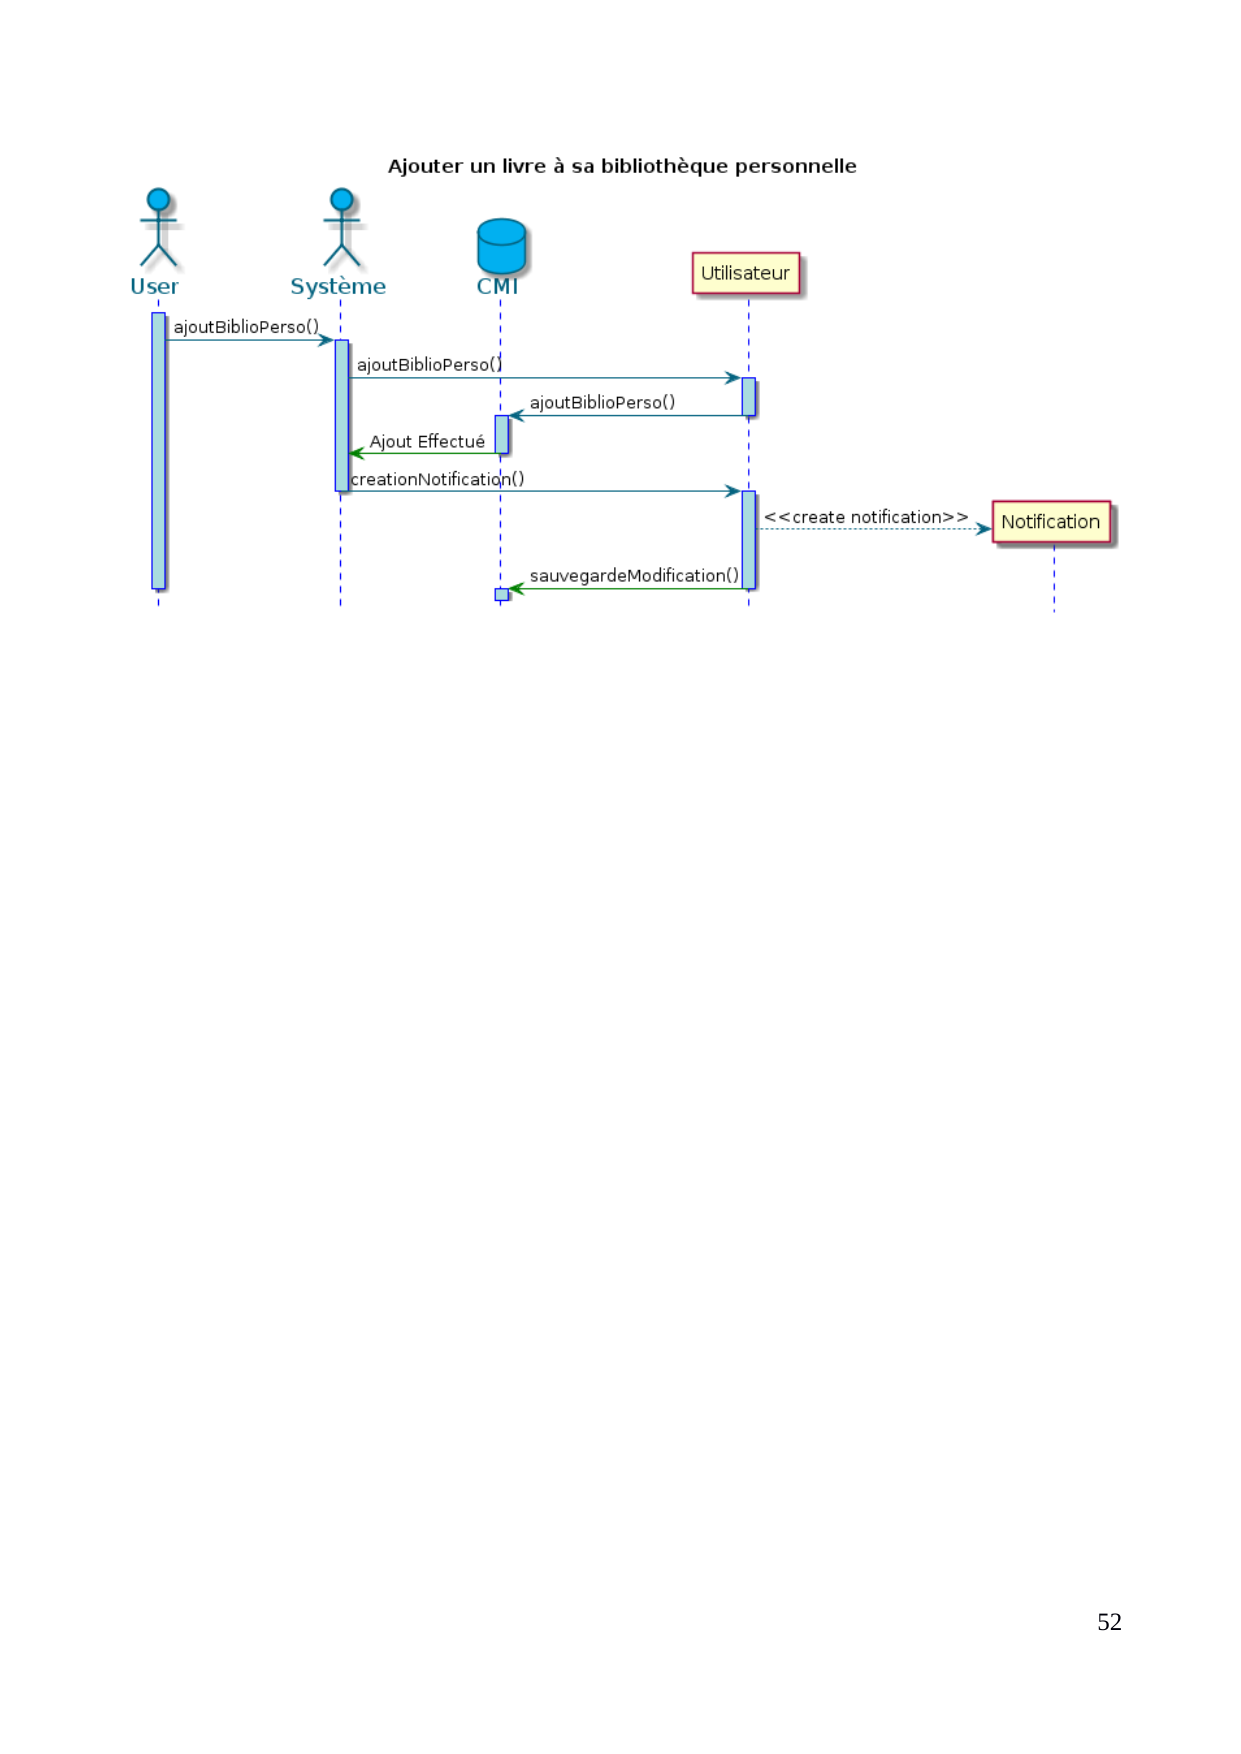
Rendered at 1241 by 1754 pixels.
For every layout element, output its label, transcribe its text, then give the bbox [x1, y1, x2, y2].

picture [119, 143, 1124, 626]
subtitle Ajouter un livre à sa bibliothèque personnelle [118, 139, 1122, 172]
